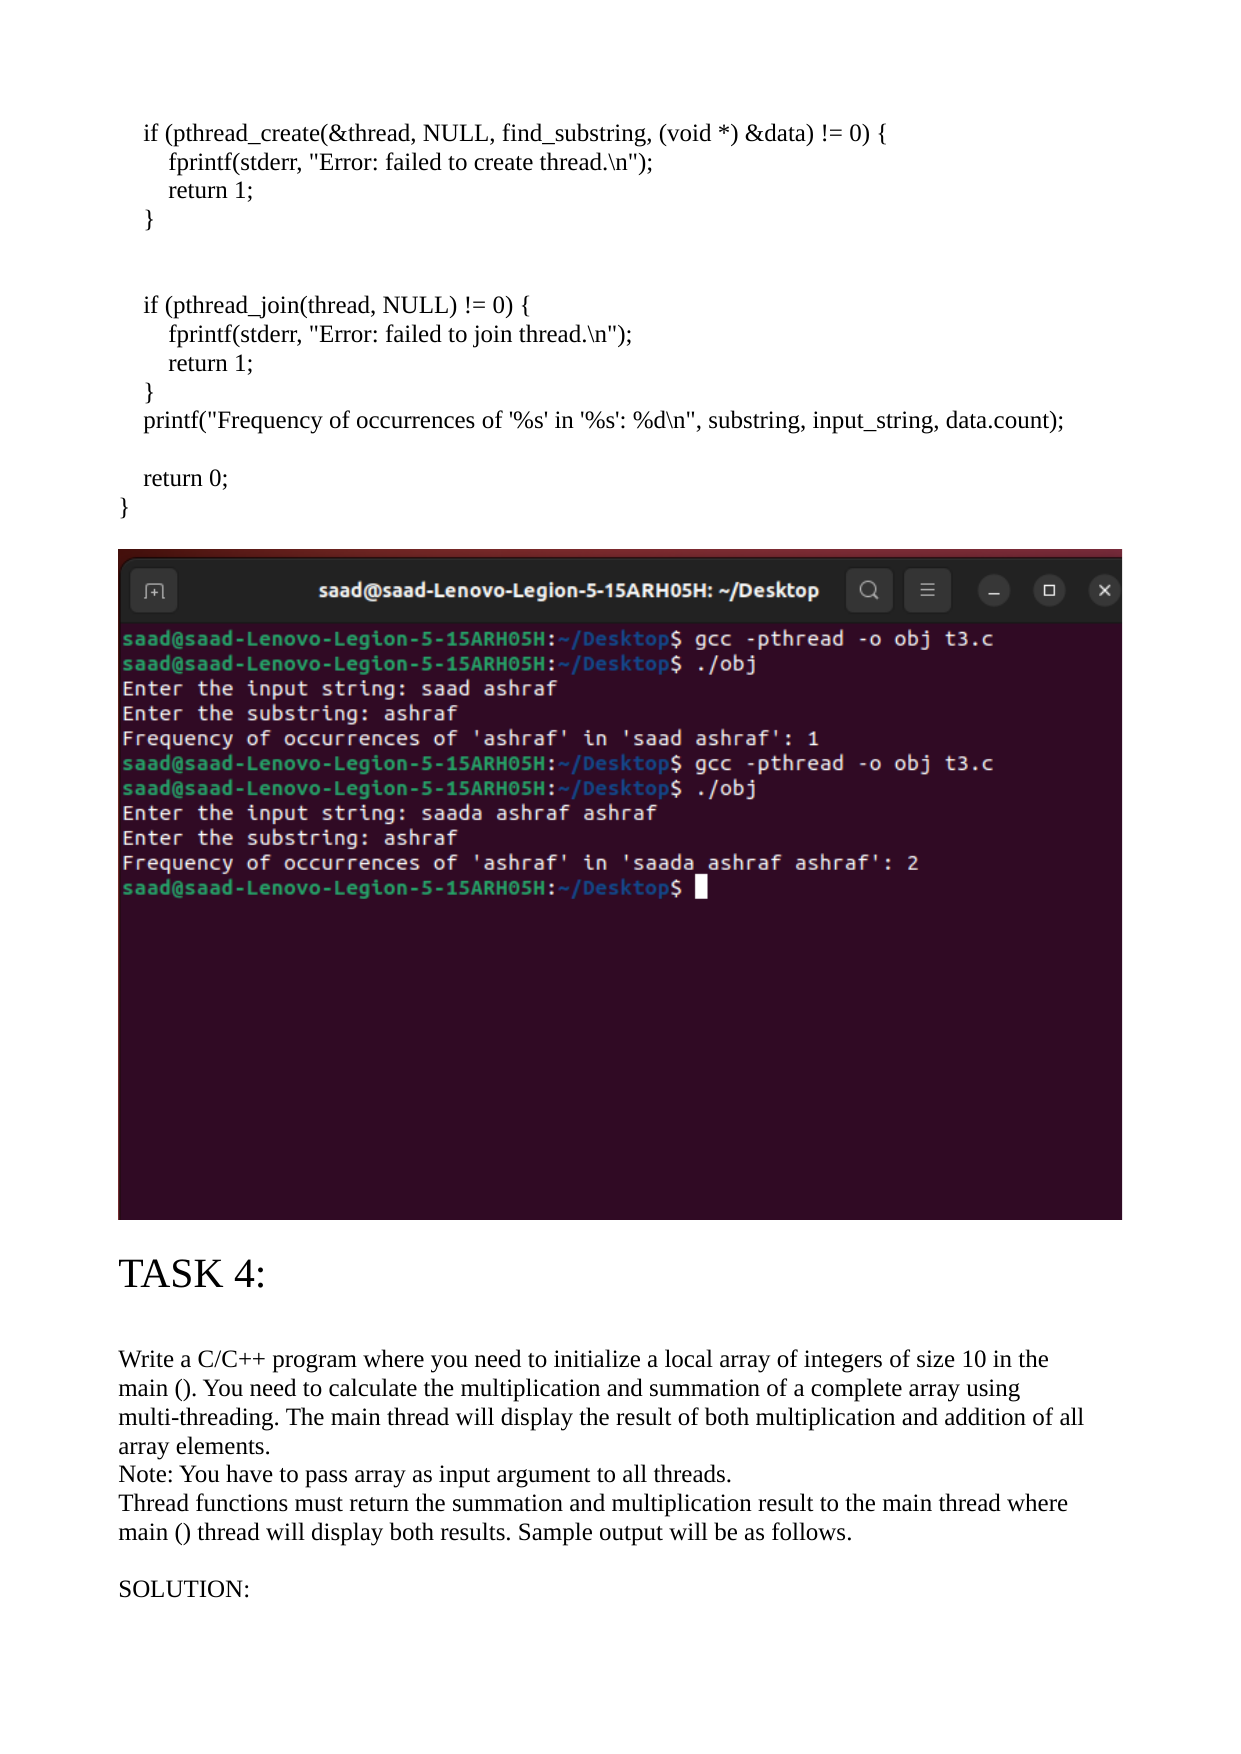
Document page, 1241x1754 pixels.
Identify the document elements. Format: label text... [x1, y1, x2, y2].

text fprintf(stderr, "Error: failed to create thread.\n"); [118, 147, 1122, 176]
text Thread functions must return the summation and multiplication result to the main thread where [118, 1488, 1122, 1517]
text Note: You have to pass array as input argument to all threads. [118, 1459, 1122, 1488]
text } [118, 204, 1122, 233]
picture [118, 549, 1123, 1220]
text } [118, 492, 1122, 521]
text return 0; [118, 463, 1122, 492]
text return 1; [118, 348, 1122, 377]
text if (pthread_join(thread, NULL) != 0) { [118, 291, 1122, 319]
text if (pthread_create(&thread, NULL, find_substring, (void *) &data) != 0) { [118, 118, 1122, 147]
text SOLUTION: [118, 1574, 1122, 1603]
text main (). You need to calculate the multiplication and summation of a complete array using [118, 1373, 1122, 1402]
text fprintf(stderr, "Error: failed to join thread.\n"); [118, 319, 1122, 348]
text Write a C/C++ program where you need to initialize a local array of integers of size 10 in the [118, 1344, 1122, 1373]
text } [118, 377, 1122, 406]
text array elements. [118, 1431, 1122, 1459]
text main () thread will display both results. Sample output will be as follows. [118, 1517, 1122, 1546]
text multi-threading. The main thread will display the result of both multiplication and addition of all [118, 1402, 1122, 1431]
text TASK 4: [118, 1249, 1122, 1297]
text return 1; [118, 176, 1122, 204]
text printf("Frequency of occurrences of '%s' in '%s': %d\n", substring, input_string, data.count); [118, 406, 1122, 434]
